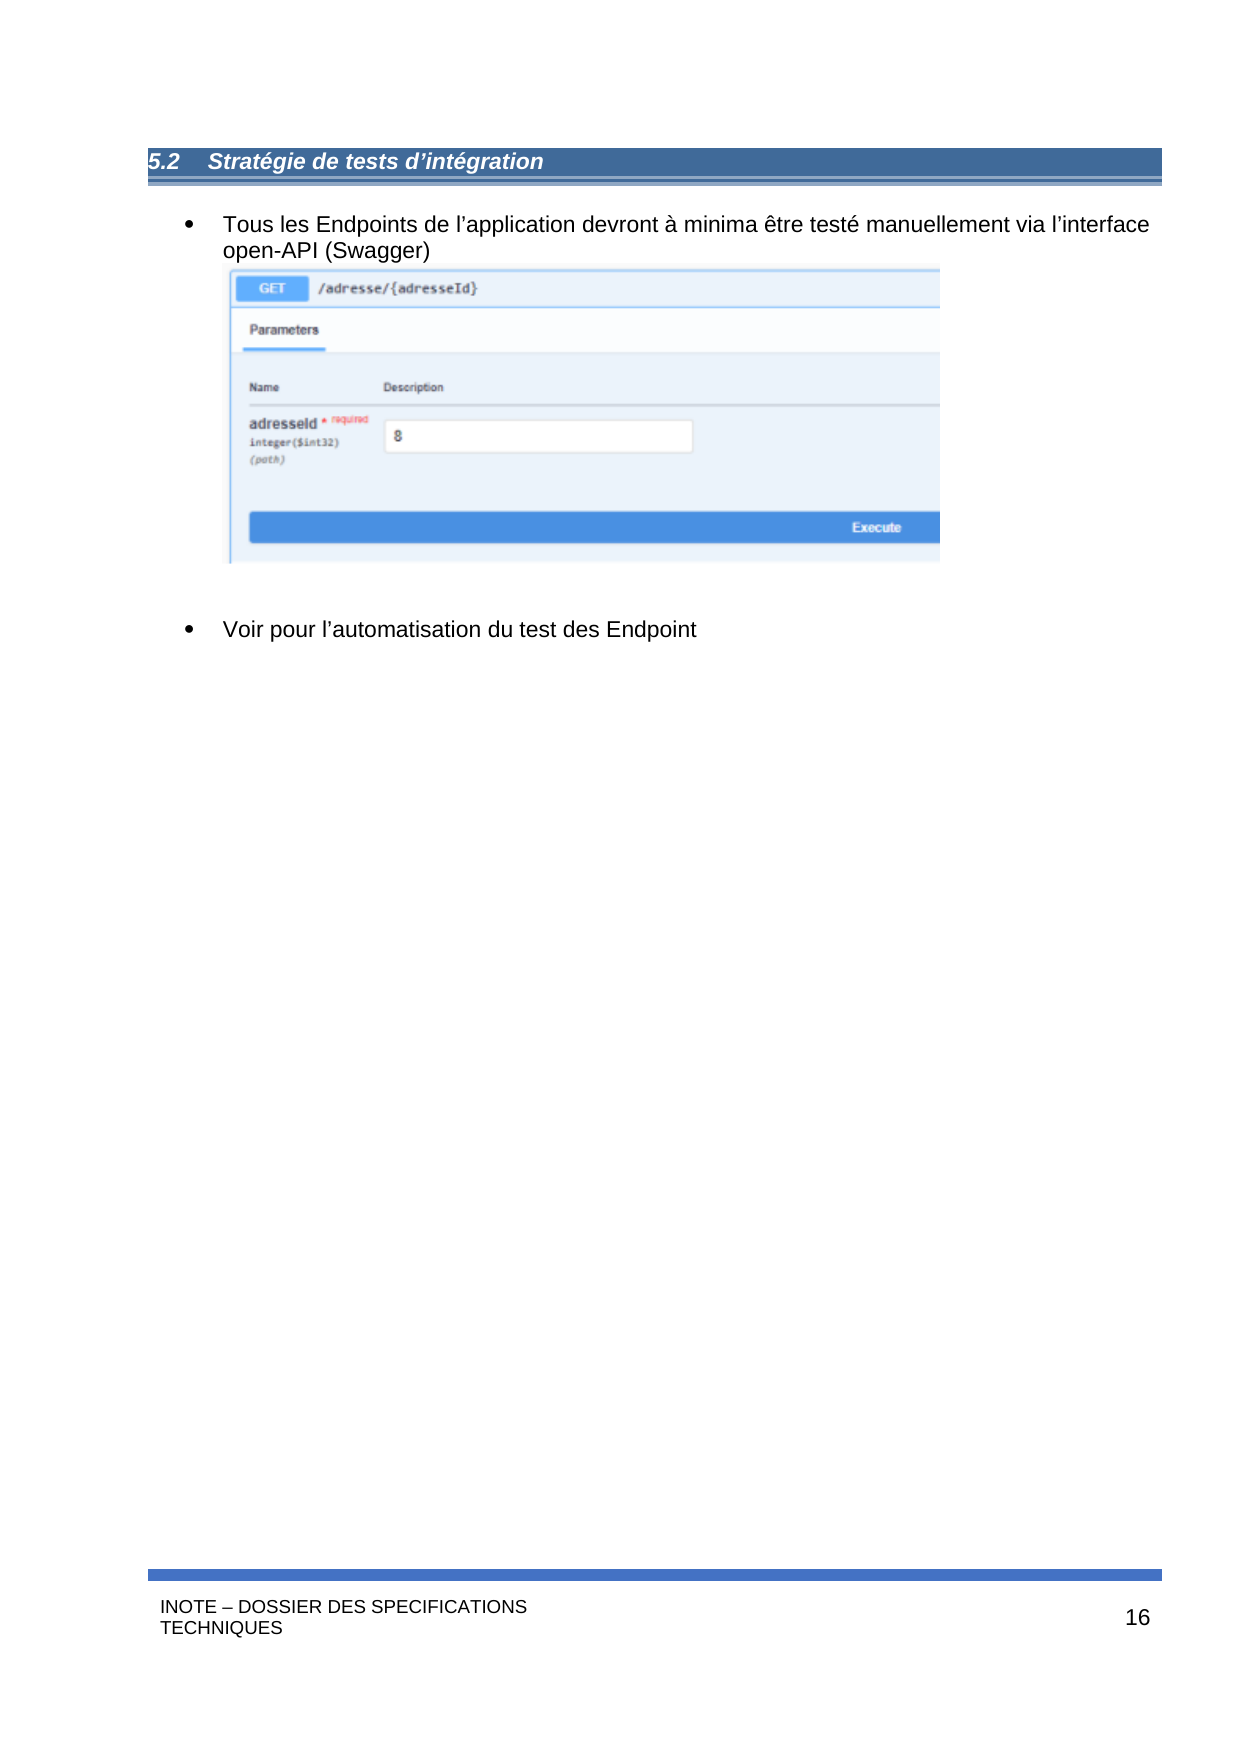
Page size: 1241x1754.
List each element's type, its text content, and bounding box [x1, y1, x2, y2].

picture [222, 263, 940, 589]
list Tous les Endpoints de l’application devront à minima être testé manuellement via l’interface open-API (Swagger) [185, 211, 1162, 263]
subtitle Stratégie de tests d’intégration [148, 148, 1162, 176]
list Voir pour l’automatisation du test des Endpoint [185, 616, 1162, 642]
